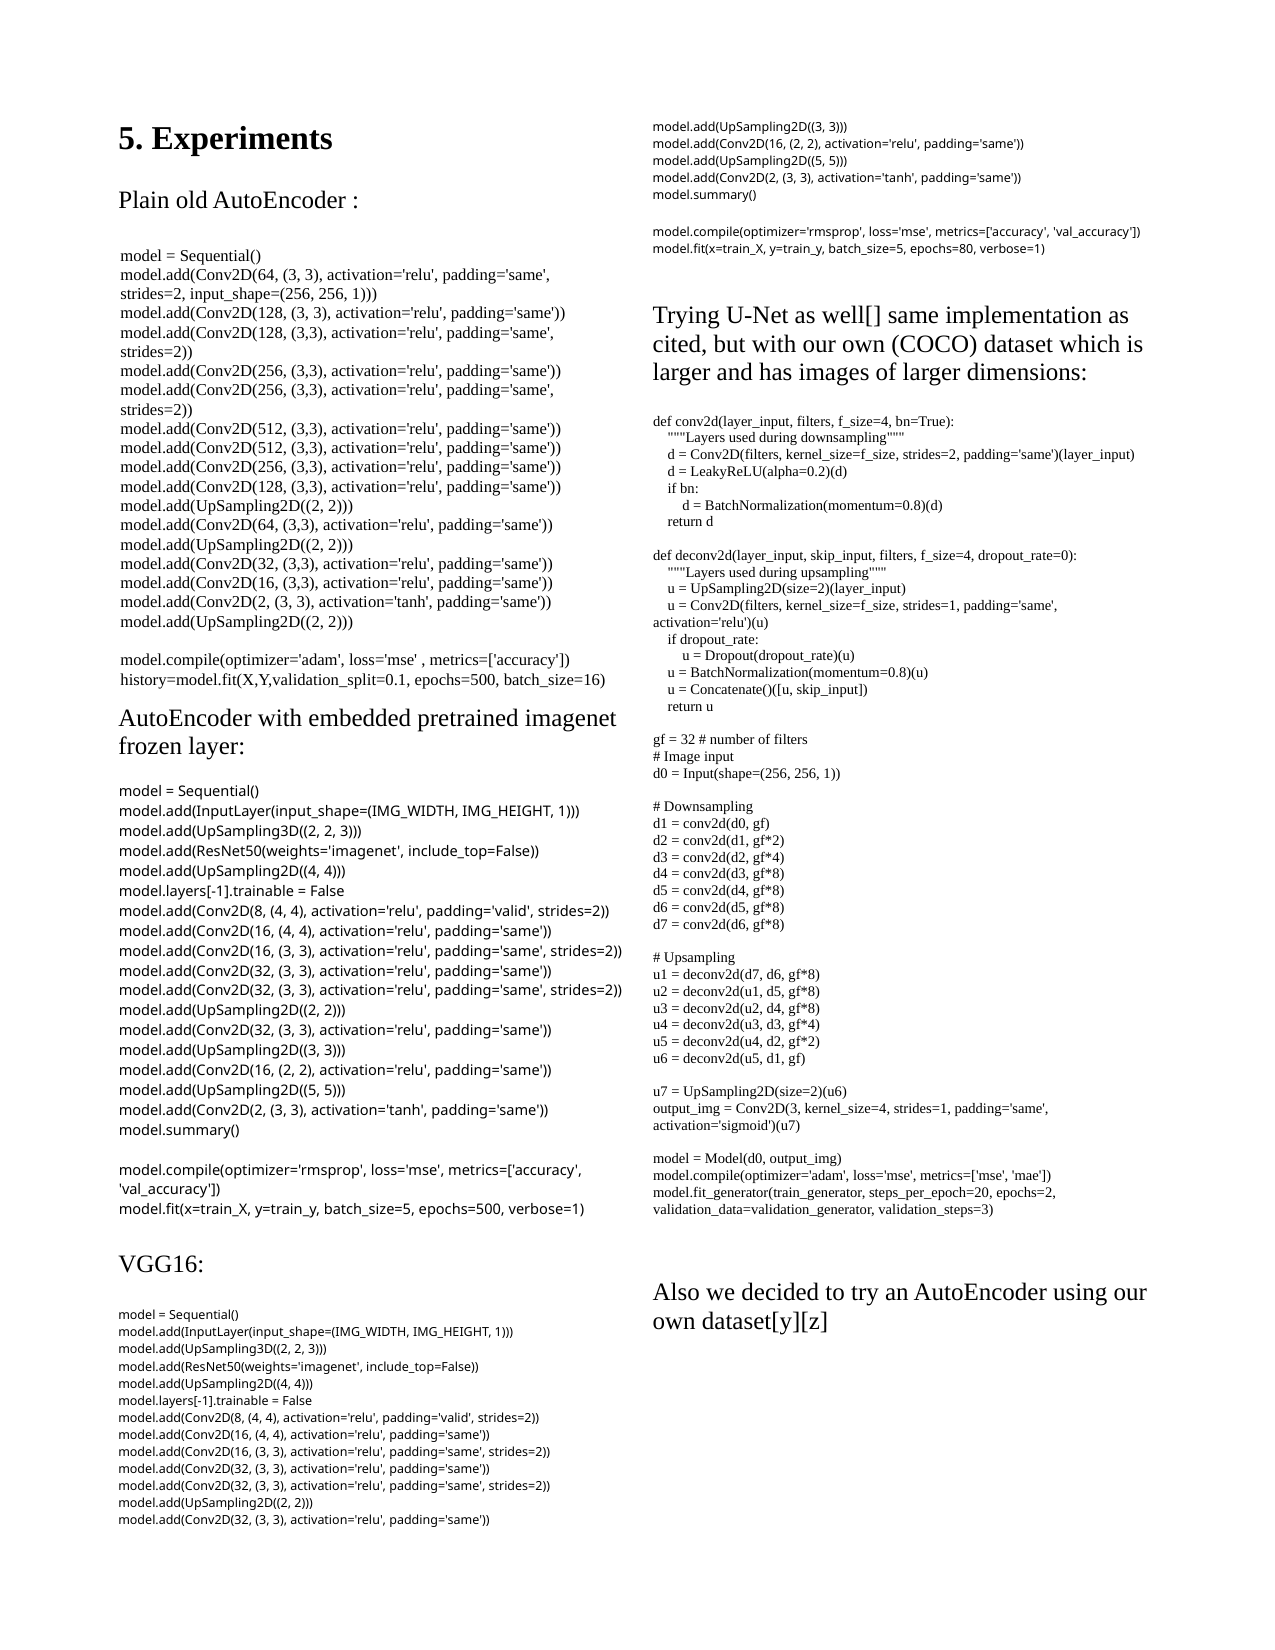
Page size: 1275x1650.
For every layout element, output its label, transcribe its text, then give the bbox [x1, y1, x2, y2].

text Plain old AutoEncoder : [118, 185, 622, 214]
text model = Sequential() model.add(InputLayer(input_shape=(IMG_WIDTH, IMG_HEIGHT, 1))) model.add(UpSampling3D((2, 2, 3))) model.add(ResNet50(weights='imagenet', include_top=False)) model.add(UpSampling2D((4, 4))) model.layers[-1].trainable = False model.add(Conv2D(8, (4, 4), activation='relu', padding='valid', strides=2)) model.add(Conv2D(16, (4, 4), activation='relu', padding='same')) model.add(Conv2D(16, (3, 3), activation='relu', padding='same', strides=2)) model.add(Conv2D(32, (3, 3), activation='relu', padding='same')) model.add(Conv2D(32, (3, 3), activation='relu', padding='same', strides=2)) model.add(UpSampling2D((2, 2))) model.add(Conv2D(32, (3, 3), activation='relu', padding='same')) [118, 1306, 622, 1528]
text VGG16: [118, 1249, 622, 1278]
text Trying U-Net as well[] same implementation as cited, but with our own (COCO) dataset which is larger and has images of larger dimensions: [652, 300, 1157, 386]
text Also we decided to try an AutoEncoder using our own dataset[y][z] [652, 1277, 1157, 1335]
text 5. Experiments [118, 118, 622, 156]
text AutoEncoder with embedded pretrained imagenet frozen layer: [118, 703, 622, 760]
text model.add(UpSampling2D((3, 3))) model.add(Conv2D(16, (2, 2), activation='relu', padding='same')) model.add(UpSampling2D((5, 5))) model.add(Conv2D(2, (3, 3), activation='tanh', padding='same')) model.summary() model.compile(optimizer='rmsprop', loss='mse', metrics=['accuracy', 'val_accuracy']) model.fit(x=train_X, y=train_y, batch_size=5, epochs=80, verbose=1) [652, 118, 1157, 257]
